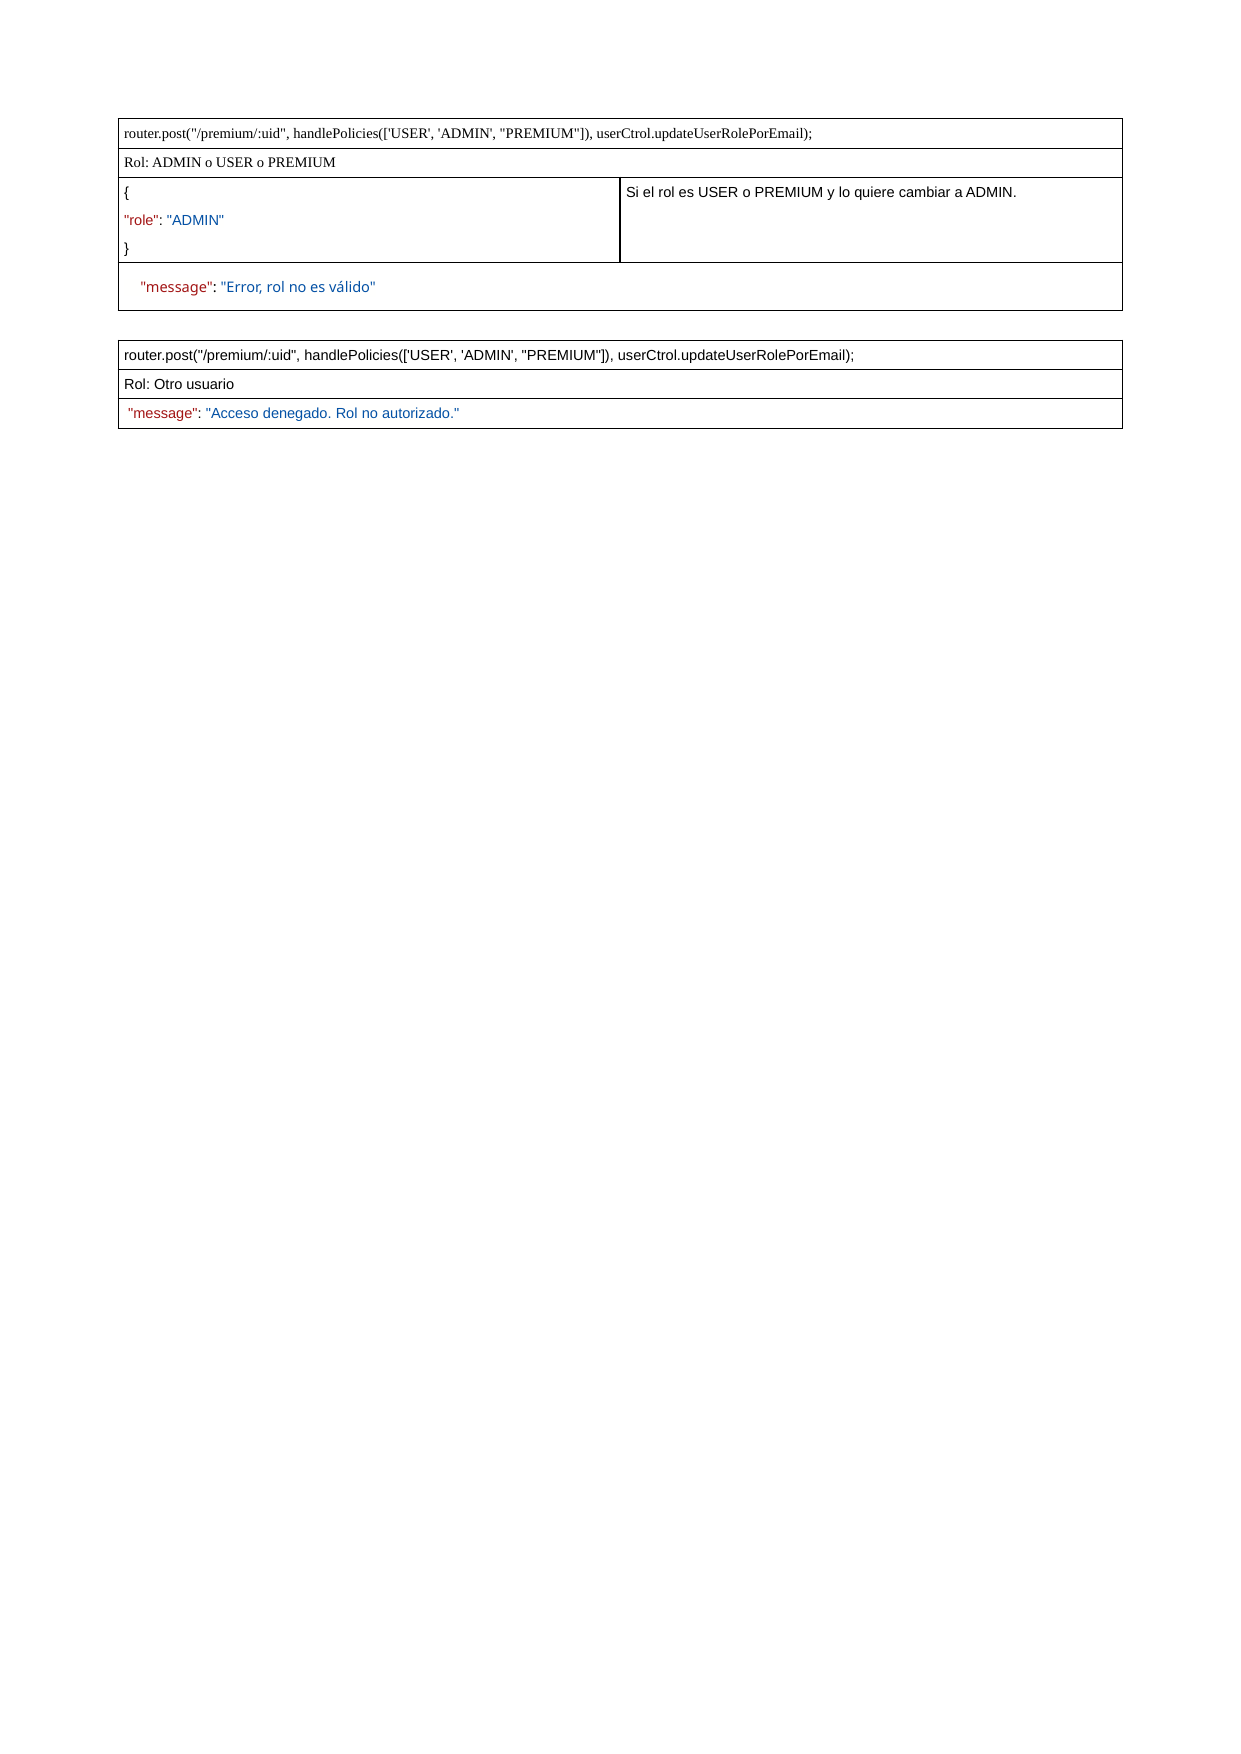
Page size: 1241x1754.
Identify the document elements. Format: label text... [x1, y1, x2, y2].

table_cell "message": "Acceso denegado. Rol no autorizado." [119, 399, 1122, 427]
table_cell Rol: ADMIN o USER o PREMIUM [119, 149, 1122, 177]
table_cell Rol: Otro usuario [119, 370, 1122, 398]
table_cell Si el rol es USER o PREMIUM y lo quiere cambiar a ADMIN. [621, 178, 1122, 262]
table_cell { "role": "ADMIN" } [119, 178, 619, 262]
table_cell "message": "Error, rol no es válido" [119, 263, 1122, 310]
table_header router.post("/premium/:uid", handlePolicies(['USER', 'ADMIN', "PREMIUM"]), userCtrol.updateUserRolePorEmail); [119, 341, 1122, 369]
table_header router.post("/premium/:uid", handlePolicies(['USER', 'ADMIN', "PREMIUM"]), userCtrol.updateUserRolePorEmail); [119, 119, 1122, 147]
